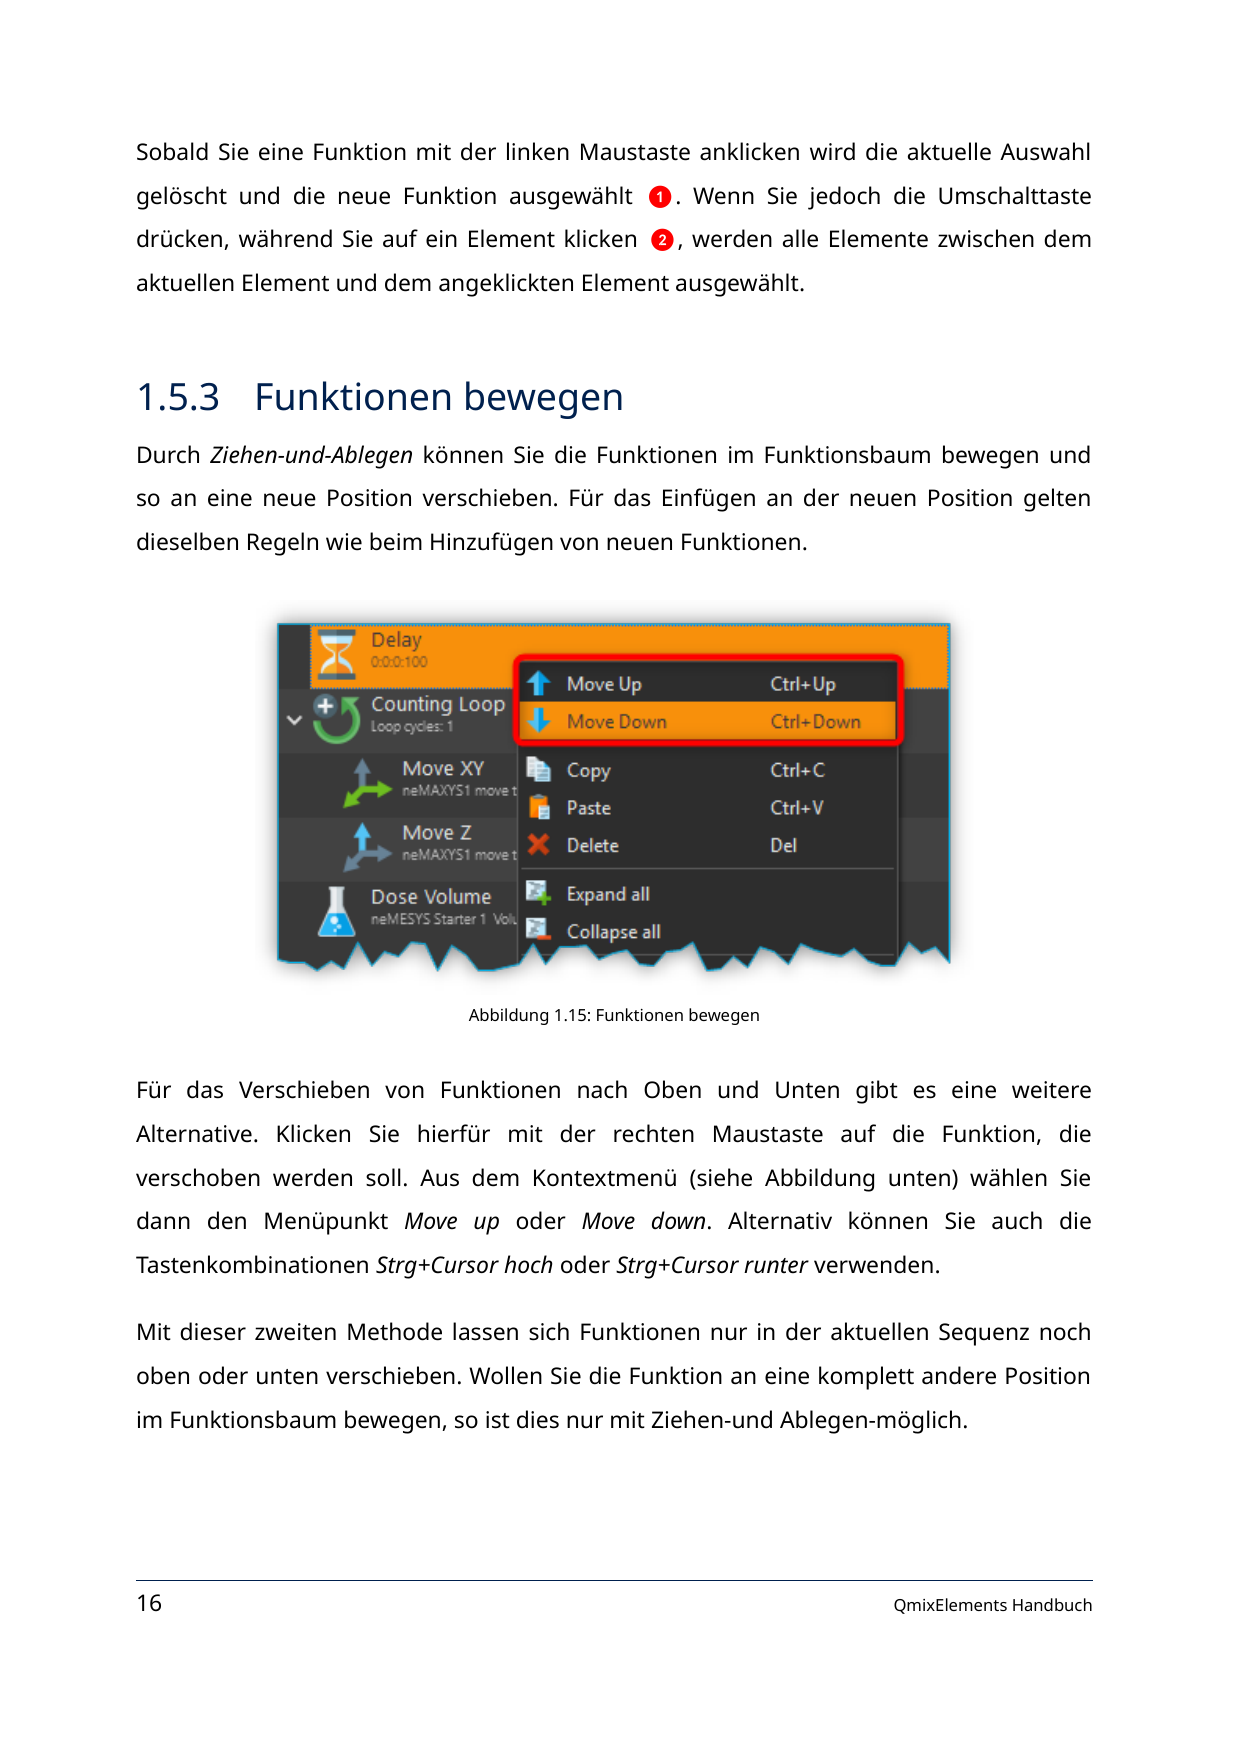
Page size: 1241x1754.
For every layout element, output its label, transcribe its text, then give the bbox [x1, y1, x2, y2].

text Für das Verschieben von Funktionen nach Oben und Unten gibt es eine weitere Alternative. Klicken Sie hierfür mit der rechten Maustaste auf die Funktion, die verschoben werden soll. Aus dem Kontextmenü (siehe Abbildung unten) wählen Sie dann den Menüpunkt Move up oder Move down. Alternativ können Sie auch die Tastenkombinationen Strg+Cursor hoch oder Strg+Cursor runter verwenden. [136, 588, 1093, 1280]
text Mit dieser zweiten Methode lassen sich Funktionen nur in der aktuellen Sequenz noch oben oder unten verschieben. Wollen Sie die Funktion an eine komplett andere Position im Funktionsbaum bewegen, so ist dies nur mit Ziehen-und Ablegen-möglich. [136, 1316, 1093, 1435]
picture [254, 600, 974, 995]
subtitle Funktionen bewegen [136, 370, 1093, 421]
text Durch Ziehen-und-Ablegen können Sie die Funktionen im Funktionsbaum bewegen und so an eine neue Position verschieben. Für das Einfügen an der neuen Position gelten dieselben Regeln wie beim Hinzufügen von neuen Funktionen. [136, 439, 1093, 557]
text Abbildung 1.15: Funktionen bewegen [168, 600, 1061, 1026]
text Sobald Sie eine Funktion mit der linken Maustaste anklicken wird die aktuelle Auswahl gelöscht und die neue Funktion ausgewählt ❶. Wenn Sie jedoch die Umschalttaste drücken, während Sie auf ein Element klicken ❷, werden alle Elemente zwischen dem aktuellen Element und dem angeklickten Element ausgewählt. [136, 136, 1093, 298]
